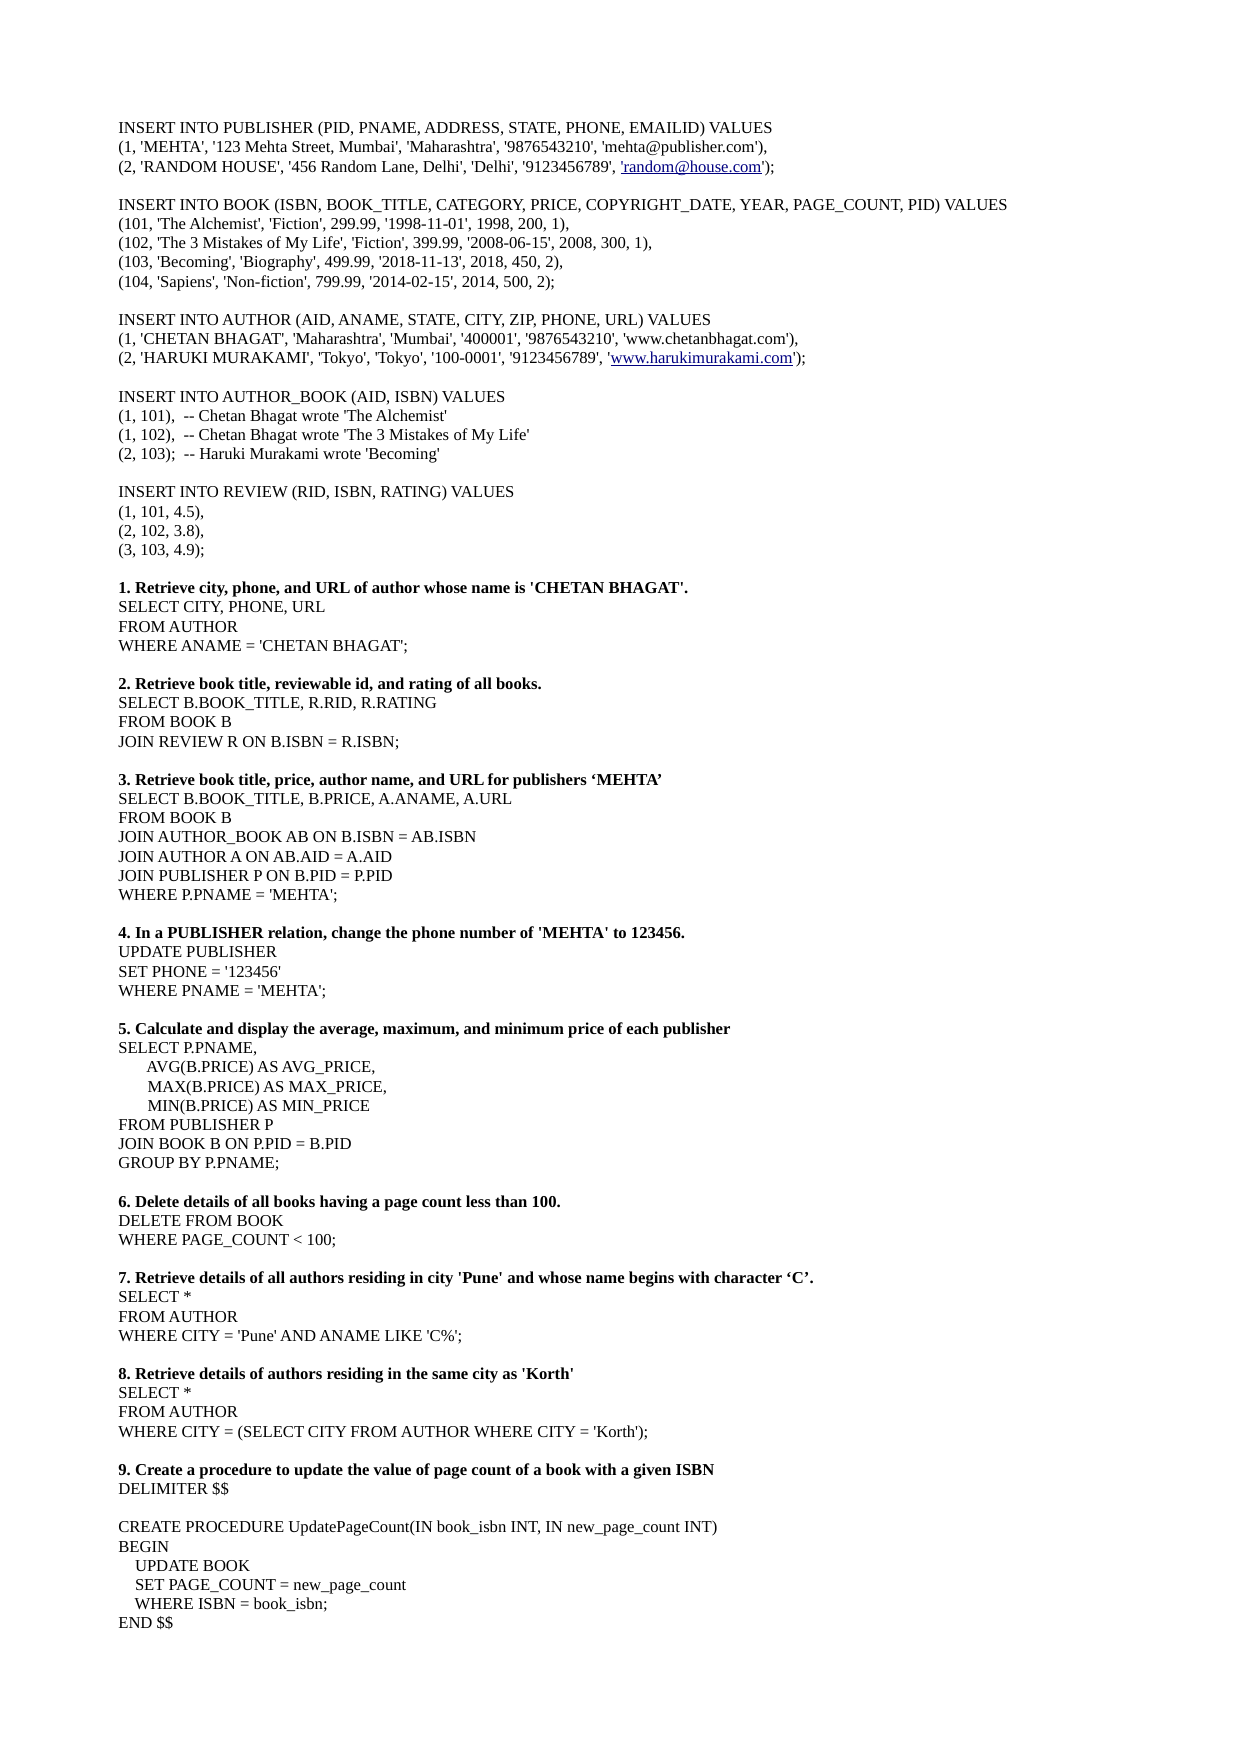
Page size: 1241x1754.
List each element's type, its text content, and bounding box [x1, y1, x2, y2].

text (103, 'Becoming', 'Biography', 499.99, '2018-11-13', 2018, 450, 2), [118, 252, 1122, 271]
text (3, 103, 4.9); [118, 540, 1122, 559]
text 5. Calculate and display the average, maximum, and minimum price of each publisher [118, 1019, 1122, 1038]
text INSERT INTO AUTHOR (AID, ANAME, STATE, CITY, ZIP, PHONE, URL) VALUES [118, 310, 1122, 329]
text INSERT INTO PUBLISHER (PID, PNAME, ADDRESS, STATE, PHONE, EMAILID) VALUES [118, 118, 1122, 137]
text JOIN REVIEW R ON B.ISBN = R.ISBN; [118, 731, 1122, 751]
text SELECT P.PNAME, [118, 1038, 1122, 1057]
text JOIN PUBLISHER P ON B.PID = P.PID [118, 866, 1122, 885]
text MAX(B.PRICE) AS MAX_PRICE, [118, 1076, 1122, 1096]
text END $$ [118, 1613, 1122, 1632]
text JOIN BOOK B ON P.PID = B.PID [118, 1134, 1122, 1153]
text GROUP BY P.PNAME; [118, 1153, 1122, 1172]
text SELECT B.BOOK_TITLE, B.PRICE, A.ANAME, A.URL [118, 789, 1122, 808]
text (1, 'MEHTA', '123 Mehta Street, Mumbai', 'Maharashtra', '9876543210', 'mehta@publisher.com'), [118, 137, 1122, 156]
text (2, 102, 3.8), [118, 521, 1122, 540]
text UPDATE PUBLISHER [118, 942, 1122, 961]
text JOIN AUTHOR A ON AB.AID = A.AID [118, 846, 1122, 866]
text WHERE ISBN = book_isbn; [118, 1594, 1122, 1613]
text INSERT INTO REVIEW (RID, ISBN, RATING) VALUES [118, 482, 1122, 501]
text WHERE P.PNAME = 'MEHTA'; [118, 885, 1122, 904]
text WHERE PAGE_COUNT < 100; [118, 1230, 1122, 1249]
text DELIMITER $$ [118, 1479, 1122, 1498]
text SELECT CITY, PHONE, URL [118, 597, 1122, 616]
text (1, 102), -- Chetan Bhagat wrote 'The 3 Mistakes of My Life' [118, 425, 1122, 444]
text BEGIN [118, 1536, 1122, 1556]
text WHERE PNAME = 'MEHTA'; [118, 981, 1122, 1000]
text JOIN AUTHOR_BOOK AB ON B.ISBN = AB.ISBN [118, 827, 1122, 846]
text (101, 'The Alchemist', 'Fiction', 299.99, '1998-11-01', 1998, 200, 1), [118, 214, 1122, 233]
text 8. Retrieve details of authors residing in the same city as 'Korth' [118, 1364, 1122, 1383]
text FROM AUTHOR [118, 1402, 1122, 1421]
text 9. Create a procedure to update the value of page count of a book with a given ISBN [118, 1460, 1122, 1479]
text SET PHONE = '123456' [118, 961, 1122, 981]
text (1, 'CHETAN BHAGAT', 'Maharashtra', 'Mumbai', '400001', '9876543210', 'www.chetanbhagat.com'), [118, 329, 1122, 348]
text WHERE ANAME = 'CHETAN BHAGAT'; [118, 636, 1122, 655]
text INSERT INTO BOOK (ISBN, BOOK_TITLE, CATEGORY, PRICE, COPYRIGHT_DATE, YEAR, PAGE_COUNT, PID) VALUES [118, 195, 1122, 214]
text (102, 'The 3 Mistakes of My Life', 'Fiction', 399.99, '2008-06-15', 2008, 300, 1), [118, 233, 1122, 252]
text SELECT * [118, 1383, 1122, 1402]
text SET PAGE_COUNT = new_page_count [118, 1575, 1122, 1594]
text (1, 101), -- Chetan Bhagat wrote 'The Alchemist' [118, 406, 1122, 425]
text SELECT B.BOOK_TITLE, R.RID, R.RATING [118, 693, 1122, 712]
text UPDATE BOOK [118, 1556, 1122, 1575]
text FROM BOOK B [118, 712, 1122, 731]
text SELECT * [118, 1287, 1122, 1306]
text (2, 'RANDOM HOUSE', '456 Random Lane, Delhi', 'Delhi', '9123456789', 'random@house.com'); [118, 156, 1122, 176]
text FROM AUTHOR [118, 1306, 1122, 1326]
text 4. In a PUBLISHER relation, change the phone number of 'MEHTA' to 123456. [118, 923, 1122, 942]
text WHERE CITY = (SELECT CITY FROM AUTHOR WHERE CITY = 'Korth'); [118, 1421, 1122, 1441]
text FROM PUBLISHER P [118, 1115, 1122, 1134]
text (2, 103); -- Haruki Murakami wrote 'Becoming' [118, 444, 1122, 463]
text FROM BOOK B [118, 808, 1122, 827]
text (104, 'Sapiens', 'Non-fiction', 799.99, '2014-02-15', 2014, 500, 2); [118, 271, 1122, 291]
text DELETE FROM BOOK [118, 1211, 1122, 1230]
text (2, 'HARUKI MURAKAMI', 'Tokyo', 'Tokyo', '100-0001', '9123456789', 'www.harukimurakami.com'); [118, 348, 1122, 367]
text WHERE CITY = 'Pune' AND ANAME LIKE 'C%'; [118, 1326, 1122, 1345]
text 1. Retrieve city, phone, and URL of author whose name is 'CHETAN BHAGAT'. [118, 578, 1122, 597]
text 6. Delete details of all books having a page count less than 100. [118, 1191, 1122, 1211]
text MIN(B.PRICE) AS MIN_PRICE [118, 1096, 1122, 1115]
text CREATE PROCEDURE UpdatePageCount(IN book_isbn INT, IN new_page_count INT) [118, 1517, 1122, 1536]
text 7. Retrieve details of all authors residing in city 'Pune' and whose name begins with character ‘C’. [118, 1268, 1122, 1287]
text 2. Retrieve book title, reviewable id, and rating of all books. [118, 674, 1122, 693]
text INSERT INTO AUTHOR_BOOK (AID, ISBN) VALUES [118, 386, 1122, 406]
text AVG(B.PRICE) AS AVG_PRICE, [118, 1057, 1122, 1076]
text (1, 101, 4.5), [118, 501, 1122, 521]
text FROM AUTHOR [118, 616, 1122, 636]
text 3. Retrieve book title, price, author name, and URL for publishers ‘MEHTA’ [118, 770, 1122, 789]
